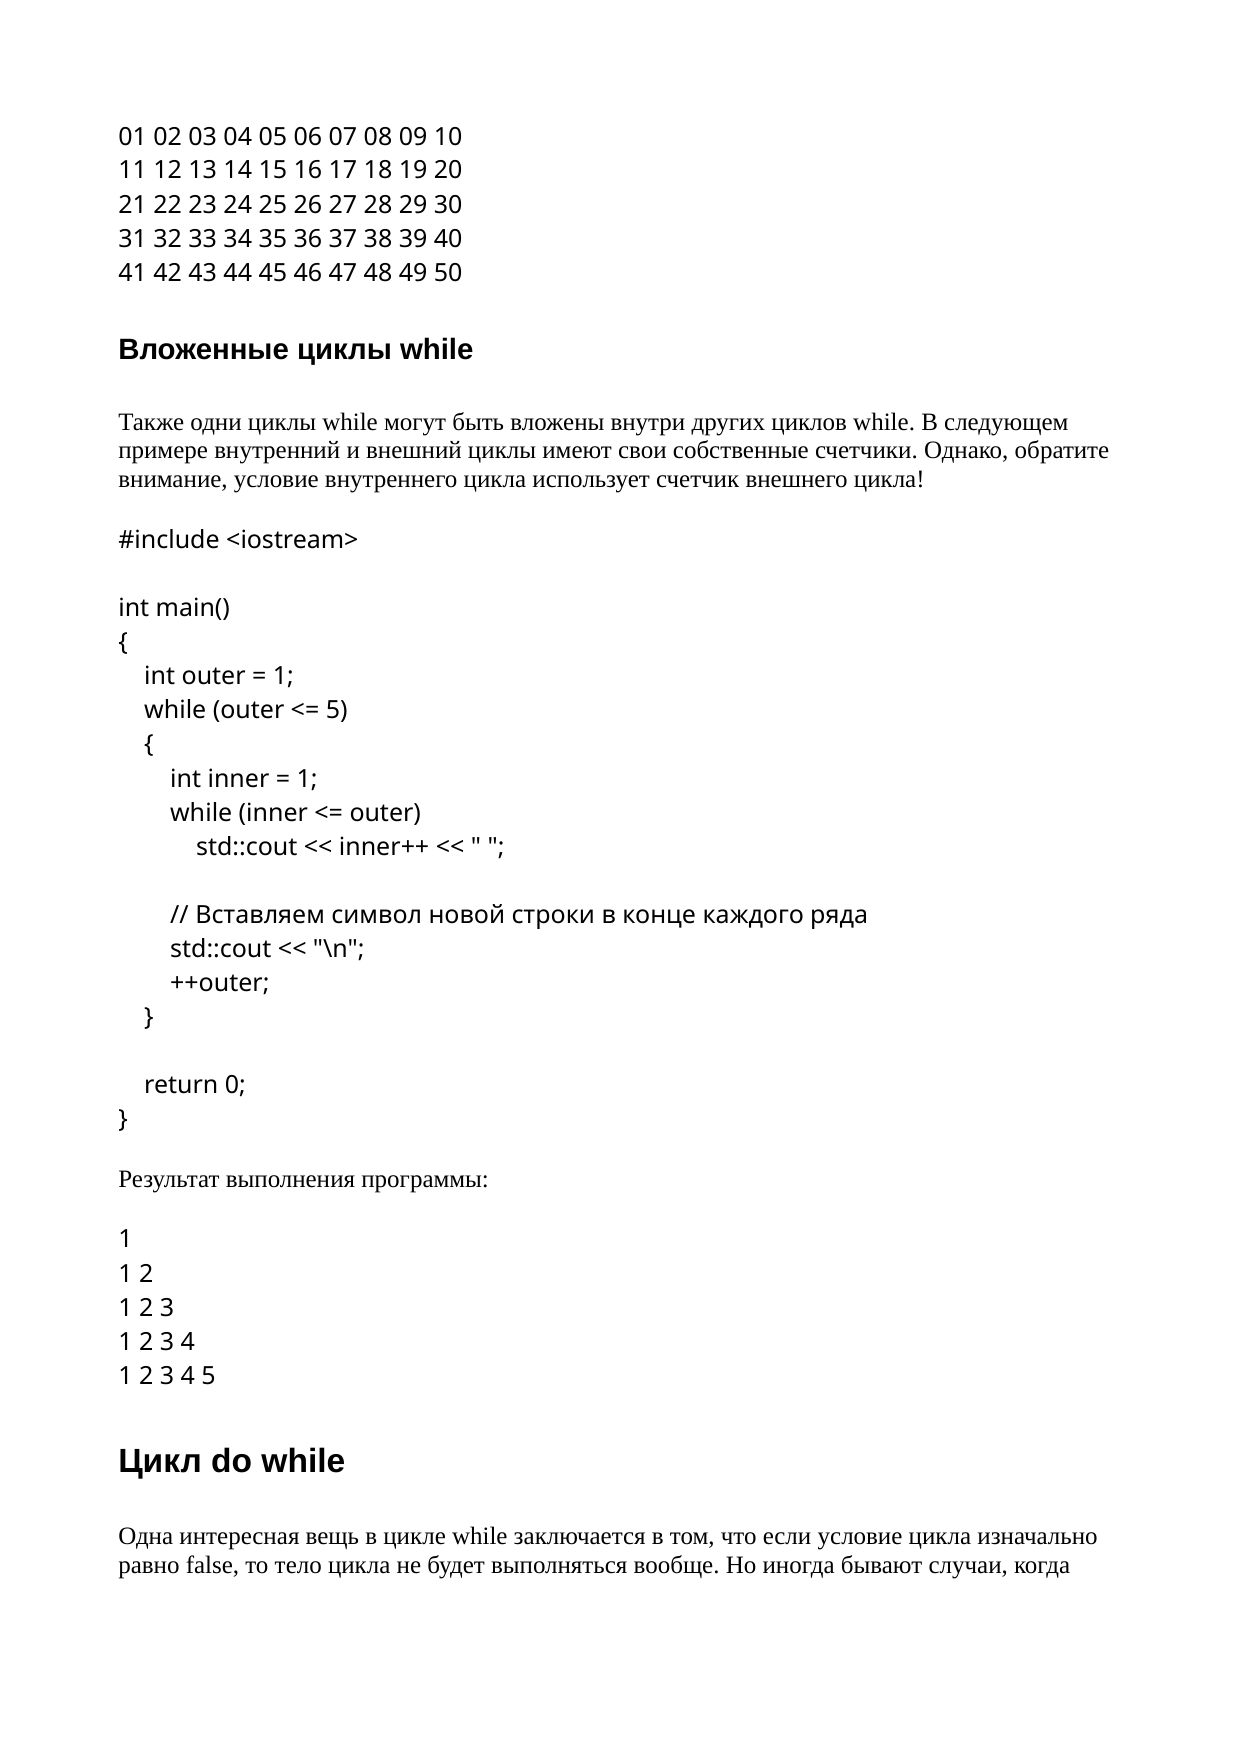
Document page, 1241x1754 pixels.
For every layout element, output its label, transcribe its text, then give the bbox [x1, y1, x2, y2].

text 01 02 03 04 05 06 07 08 09 10 [118, 118, 1122, 152]
text return 0; [118, 1067, 1122, 1101]
text std::cout << inner++ << " "; [118, 828, 1122, 862]
text 1 2 3 4 [118, 1323, 1122, 1357]
text { [118, 624, 1122, 658]
text } [118, 1101, 1122, 1135]
text Одна интересная вещь в цикле while заключается в том, что если условие цикла изначально равно false, то тело цикла не будет выполняться вообще. Но иногда бывают случаи, когда [118, 1521, 1122, 1578]
text int main() [118, 590, 1122, 624]
text int inner = 1; [118, 760, 1122, 794]
text ++outer; [118, 964, 1122, 999]
text std::cout << "\n"; [118, 931, 1122, 964]
text 11 12 13 14 15 16 17 18 19 20 [118, 152, 1122, 186]
text { [118, 726, 1122, 760]
subtitle Вложенные циклы while [118, 332, 1122, 366]
text #include <iostream> [118, 522, 1122, 556]
text } [118, 999, 1122, 1033]
text // Вставляем символ новой строки в конце каждого ряда [118, 896, 1122, 931]
text 1 2 3 [118, 1289, 1122, 1323]
text 31 32 33 34 35 36 37 38 39 40 [118, 220, 1122, 254]
subtitle Цикл do while [118, 1441, 1122, 1480]
text 1 2 3 4 5 [118, 1357, 1122, 1391]
text Также одни циклы while могут быть вложены внутри других циклов while. В следующем примере внутренний и внешний циклы имеют свои собственные счетчики. Однако, обратите внимание, условие внутреннего цикла использует счетчик внешнего цикла! [118, 407, 1122, 493]
text int outer = 1; [118, 658, 1122, 692]
text Результат выполнения программы: [118, 1164, 1122, 1192]
text 1 [118, 1221, 1122, 1255]
text while (outer <= 5) [118, 692, 1122, 726]
text 21 22 23 24 25 26 27 28 29 30 [118, 186, 1122, 220]
text 1 2 [118, 1255, 1122, 1289]
text while (inner <= outer) [118, 794, 1122, 828]
text 41 42 43 44 45 46 47 48 49 50 [118, 254, 1122, 288]
